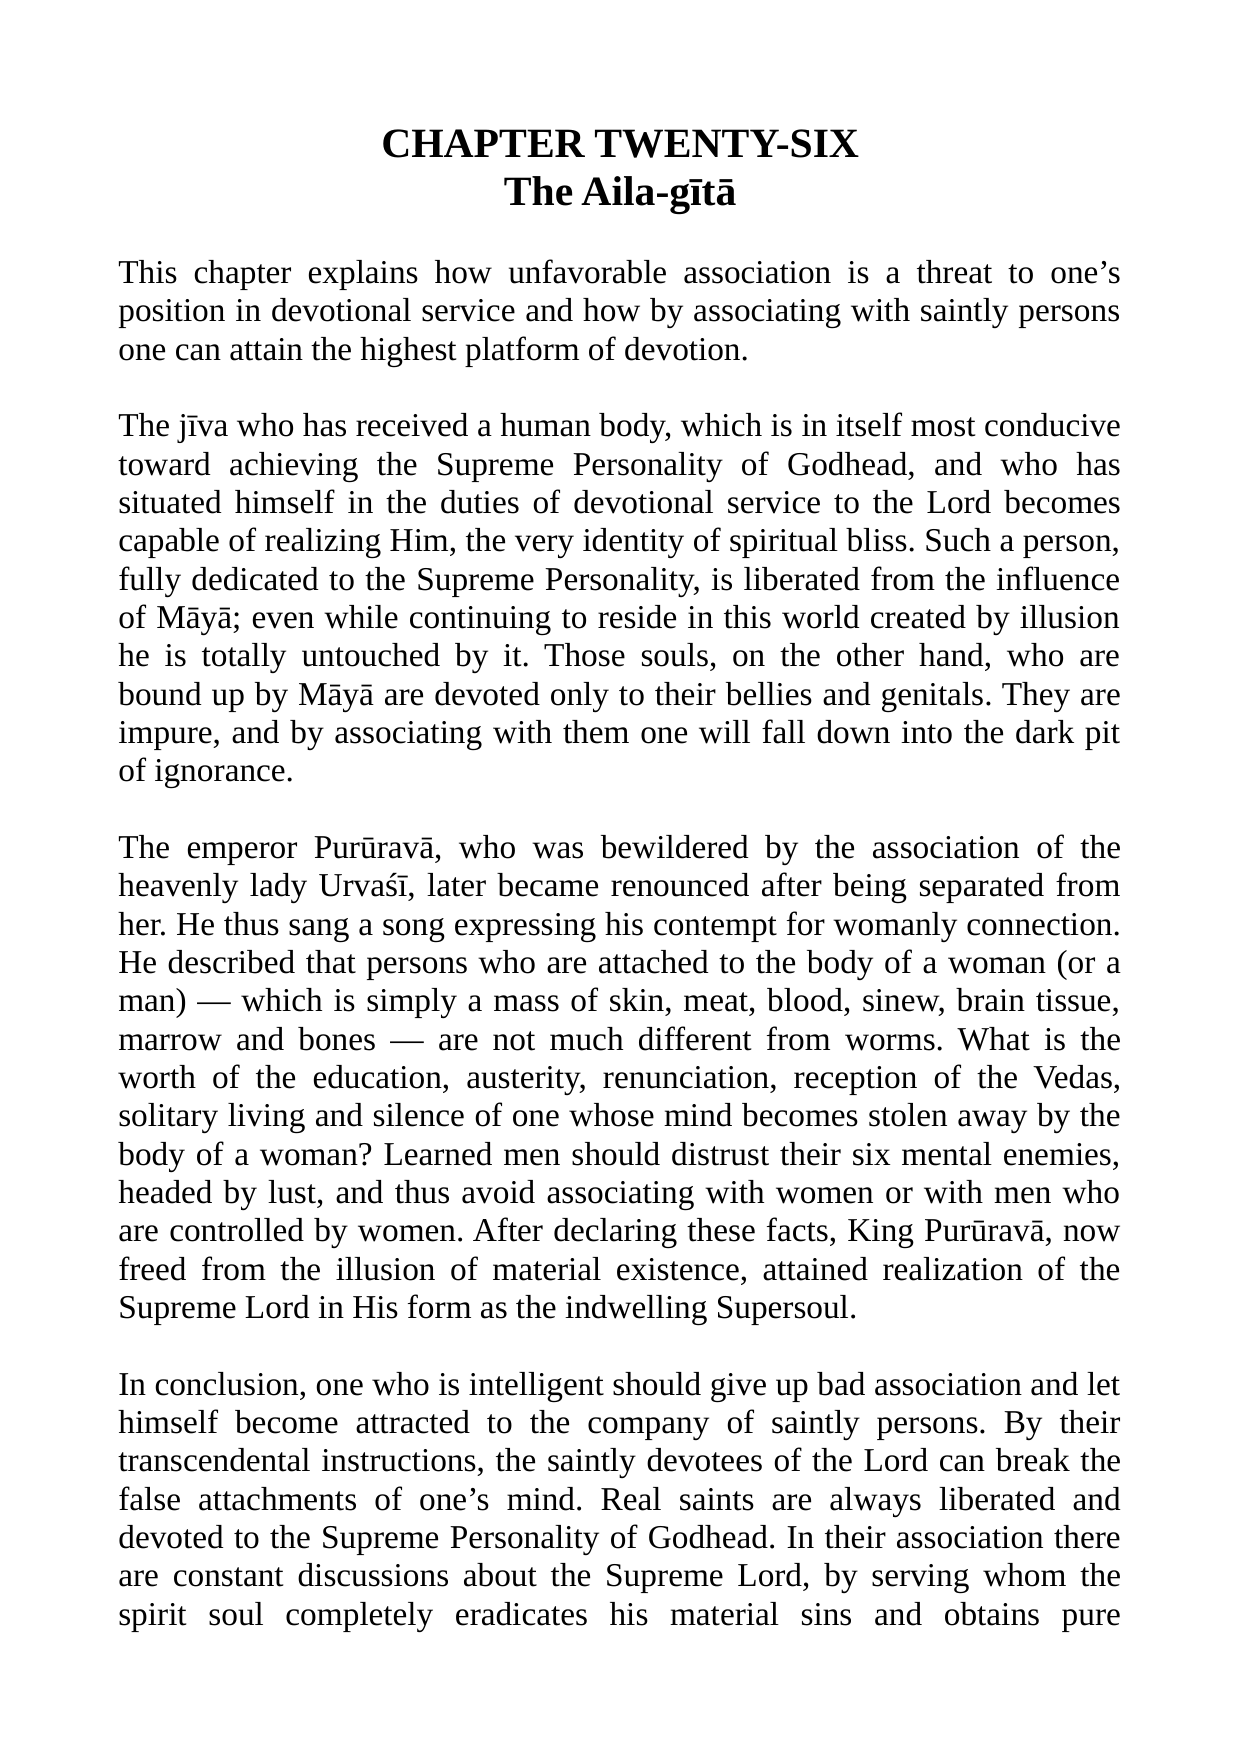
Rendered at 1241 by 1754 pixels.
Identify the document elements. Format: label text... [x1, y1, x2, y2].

text The emperor Purūravā, who was bewildered by the association of the heavenly lady Urvaśī, later became renounced after being separated from her. He thus sang a song expressing his contempt for womanly connection. He described that persons who are attached to the body of a woman (or a man) — which is simply a mass of skin, meat, blood, sinew, brain tissue, marrow and bones — are not much different from worms. What is the worth of the education, austerity, renunciation, reception of the Vedas, solitary living and silence of one whose mind becomes stolen away by the body of a woman? Learned men should distrust their six mental enemies, headed by lust, and thus avoid associating with women or with men who are controlled by women. After declaring these facts, King Purūravā, now freed from the illusion of material existence, attained realization of the Supreme Lord in His form as the indwelling Supersoul. [118, 827, 1122, 1326]
text In conclusion, one who is intelligent should give up bad association and let himself become attracted to the company of saintly persons. By their transcendental instructions, the saintly devotees of the Lord can break the false attachments of one’s mind. Real saints are always liberated and devoted to the Supreme Personality of Godhead. In their association there are constant discussions about the Supreme Lord, by serving whom the spirit soul completely eradicates his material sins and obtains pure [118, 1364, 1122, 1632]
text The jīva who has received a human body, which is in itself most conducive toward achieving the Supreme Personality of Godhead, and who has situated himself in the duties of devotional service to the Lord becomes capable of realizing Him, the very identity of spiritual bliss. Such a person, fully dedicated to the Supreme Personality, is liberated from the influence of Māyā; even while continuing to reside in this world created by illusion he is totally untouched by it. Those souls, on the other hand, who are bound up by Māyā are devoted only to their bellies and genitals. They are impure, and by associating with them one will fall down into the dark pit of ignorance. [118, 406, 1122, 789]
text This chapter explains how unfavorable association is a threat to one’s position in devotional service and how by associating with saintly persons one can attain the highest platform of devotion. [118, 252, 1122, 367]
text The Aila-gītā [118, 166, 1122, 214]
text CHAPTER TWENTY-SIX [118, 118, 1122, 166]
